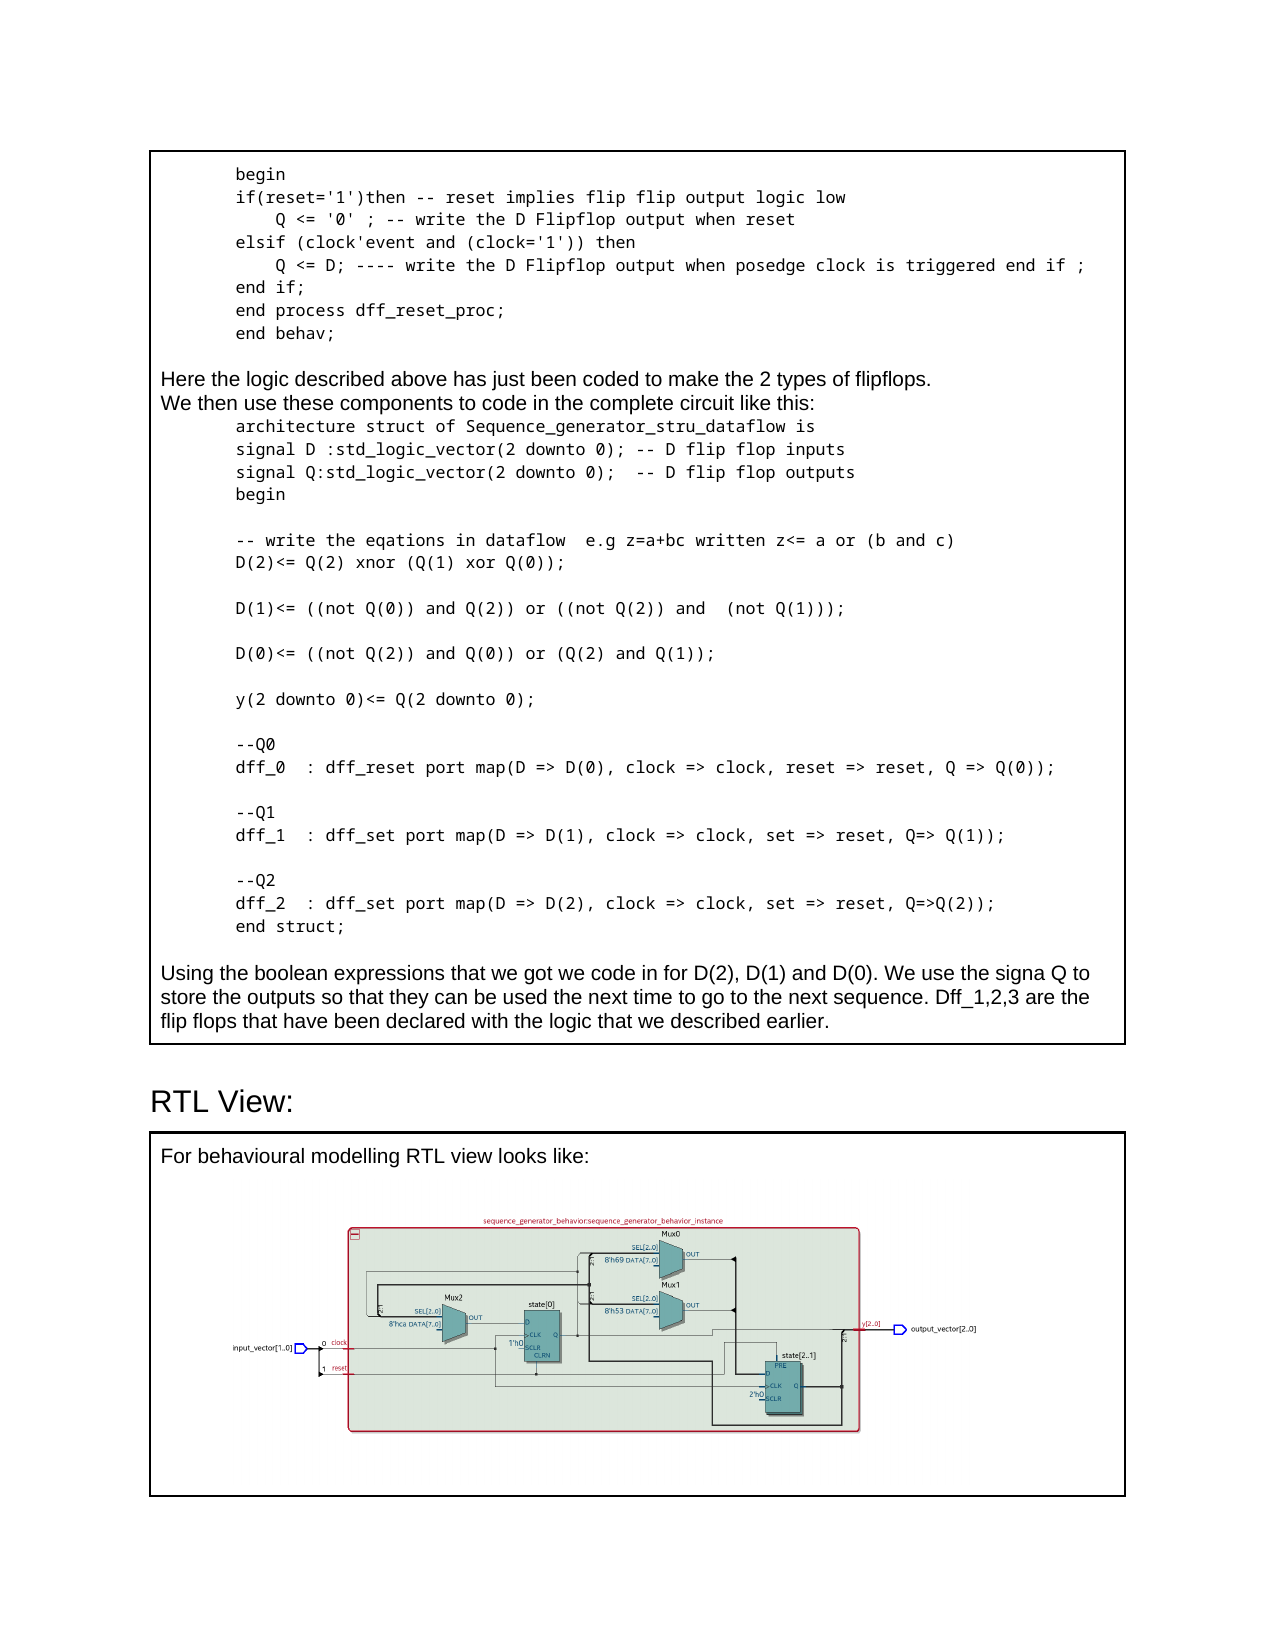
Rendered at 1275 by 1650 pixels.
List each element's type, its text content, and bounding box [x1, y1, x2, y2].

subtitle RTL View: [150, 1083, 1125, 1119]
table_header For behavioural modelling RTL view looks like: [151, 1134, 1124, 1495]
picture [226, 1179, 977, 1485]
table_header begin if(reset='1')then -- reset implies flip flip output logic low Q <= '0' ; -- write the D Flipflop output when reset elsif (clock'event and (clock='1')) then Q <= D; ---- write the D Flipflop output when posedge clock is triggered end if ; end if; end process dff_reset_proc; end behav; Here the logic described above has just been coded to make the 2 types of flipflops. We then use these components to code in the complete circuit like this: architecture struct of Sequence_generator_stru_dataflow is signal D :std_logic_vector(2 downto 0); -- D flip flop inputs signal Q:std_logic_vector(2 downto 0); -- D flip flop outputs begin -- write the eqations in dataflow e.g z=a+bc written z<= a or (b and c) D(2)<= Q(2) xnor (Q(1) xor Q(0)); D(1)<= ((not Q(0)) and Q(2)) or ((not Q(2)) and (not Q(1))); D(0)<= ((not Q(2)) and Q(0)) or (Q(2) and Q(1)); y(2 downto 0)<= Q(2 downto 0); --Q0 dff_0 : dff_reset port map(D => D(0), clock => clock, reset => reset, Q => Q(0)); --Q1 dff_1 : dff_set port map(D => D(1), clock => clock, set => reset, Q=> Q(1)); --Q2 dff_2 : dff_set port map(D => D(2), clock => clock, set => reset, Q=>Q(2)); end struct; Using the boolean expressions that we got we code in for D(2), D(1) and D(0). We use the signa Q to store the outputs so that they can be used the next time to go to the next sequence. Dff_1,2,3 are the flip flops that have been declared with the logic that we described earlier. [151, 152, 1124, 1043]
